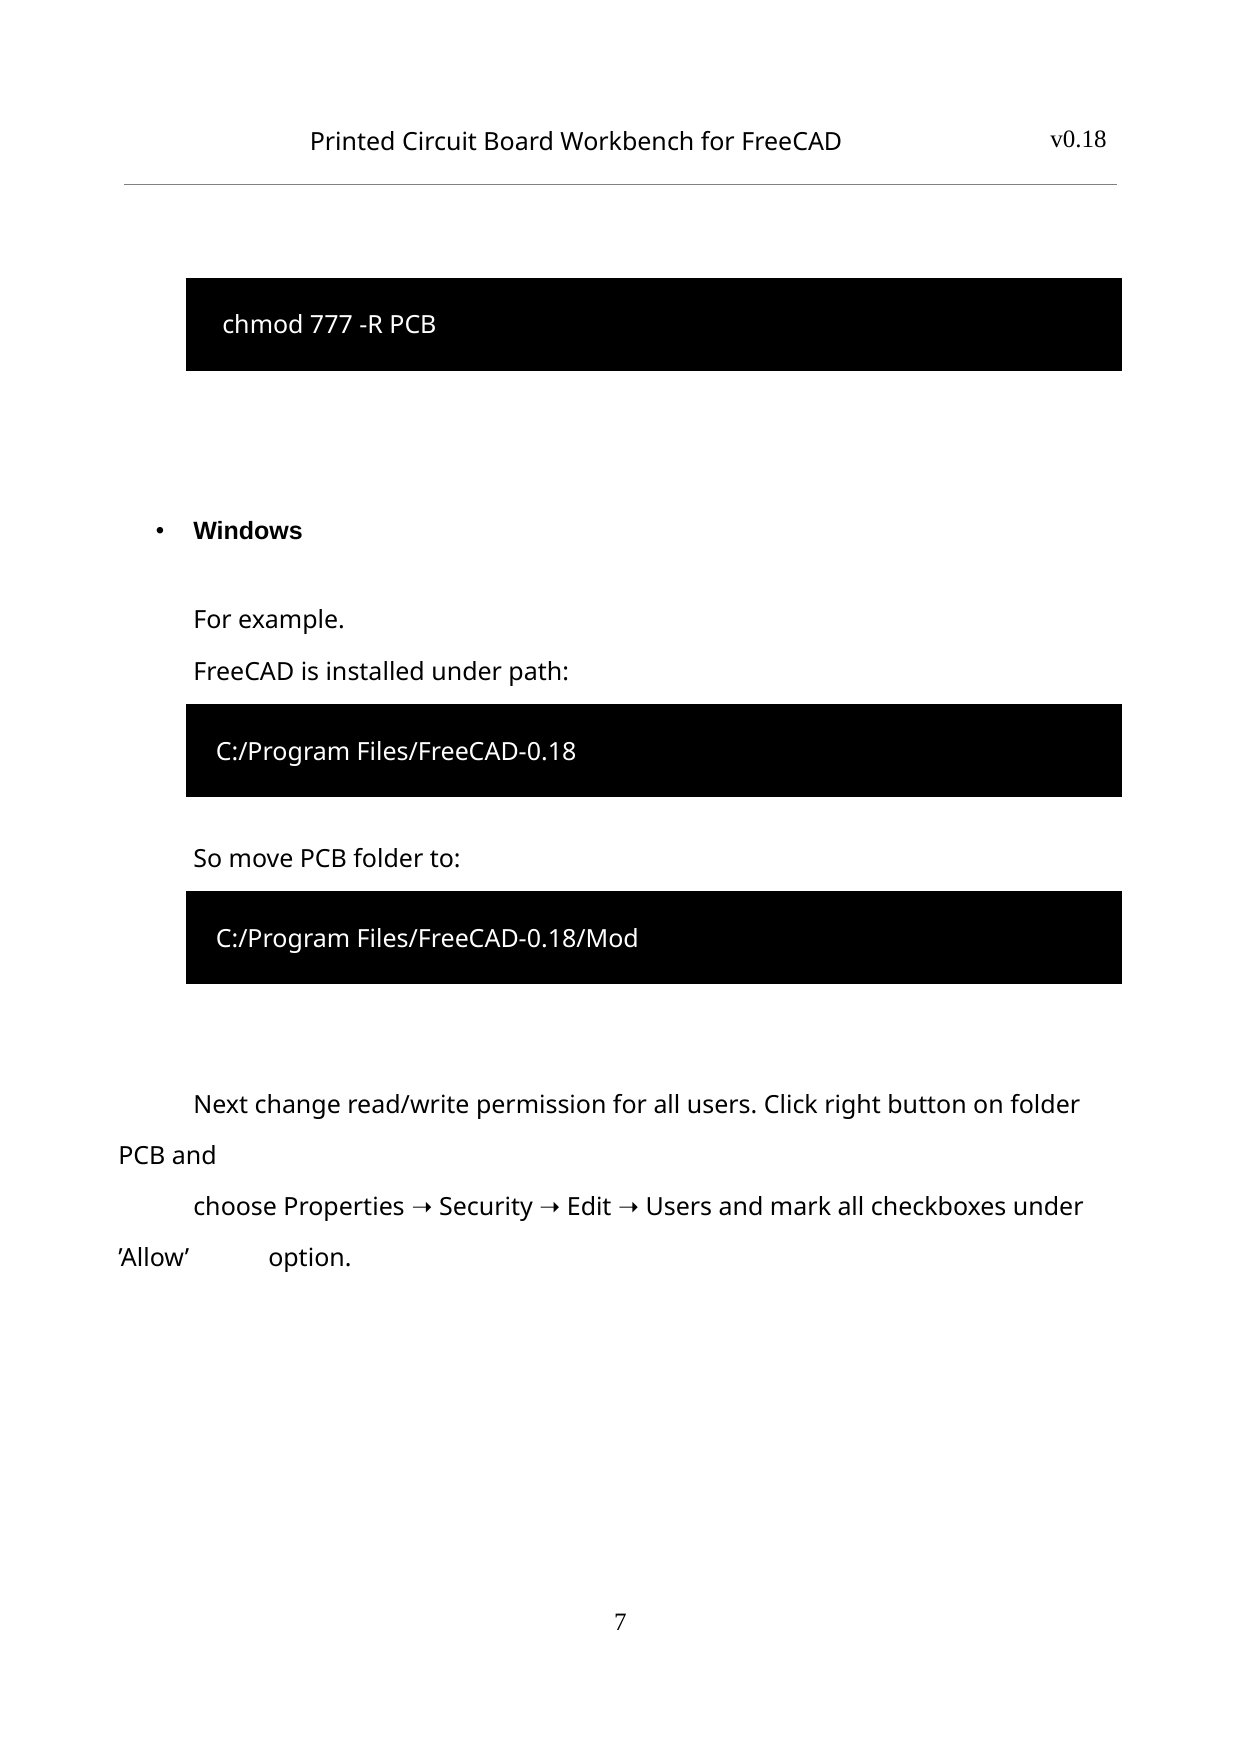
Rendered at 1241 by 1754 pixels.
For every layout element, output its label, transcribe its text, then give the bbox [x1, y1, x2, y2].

text FreeCAD is installed under path: [118, 653, 1122, 687]
text So move PCB folder to: [118, 840, 1122, 874]
table_header chmod 777 -R PCB [186, 278, 1122, 371]
text choose Properties ➝ Security ➝ Edit ➝ Users and mark all checkboxes under ’Allow’ option. [118, 1189, 1122, 1274]
text Next change read/write permission for all users. Click right button on folder PCB and [118, 1087, 1122, 1172]
table_header C:/Program Files/FreeCAD-0.18 [186, 704, 1122, 797]
text For example. [118, 602, 1122, 636]
table_header C:/Program Files/FreeCAD-0.18/Mod [186, 891, 1122, 984]
list Windows [156, 516, 1122, 545]
